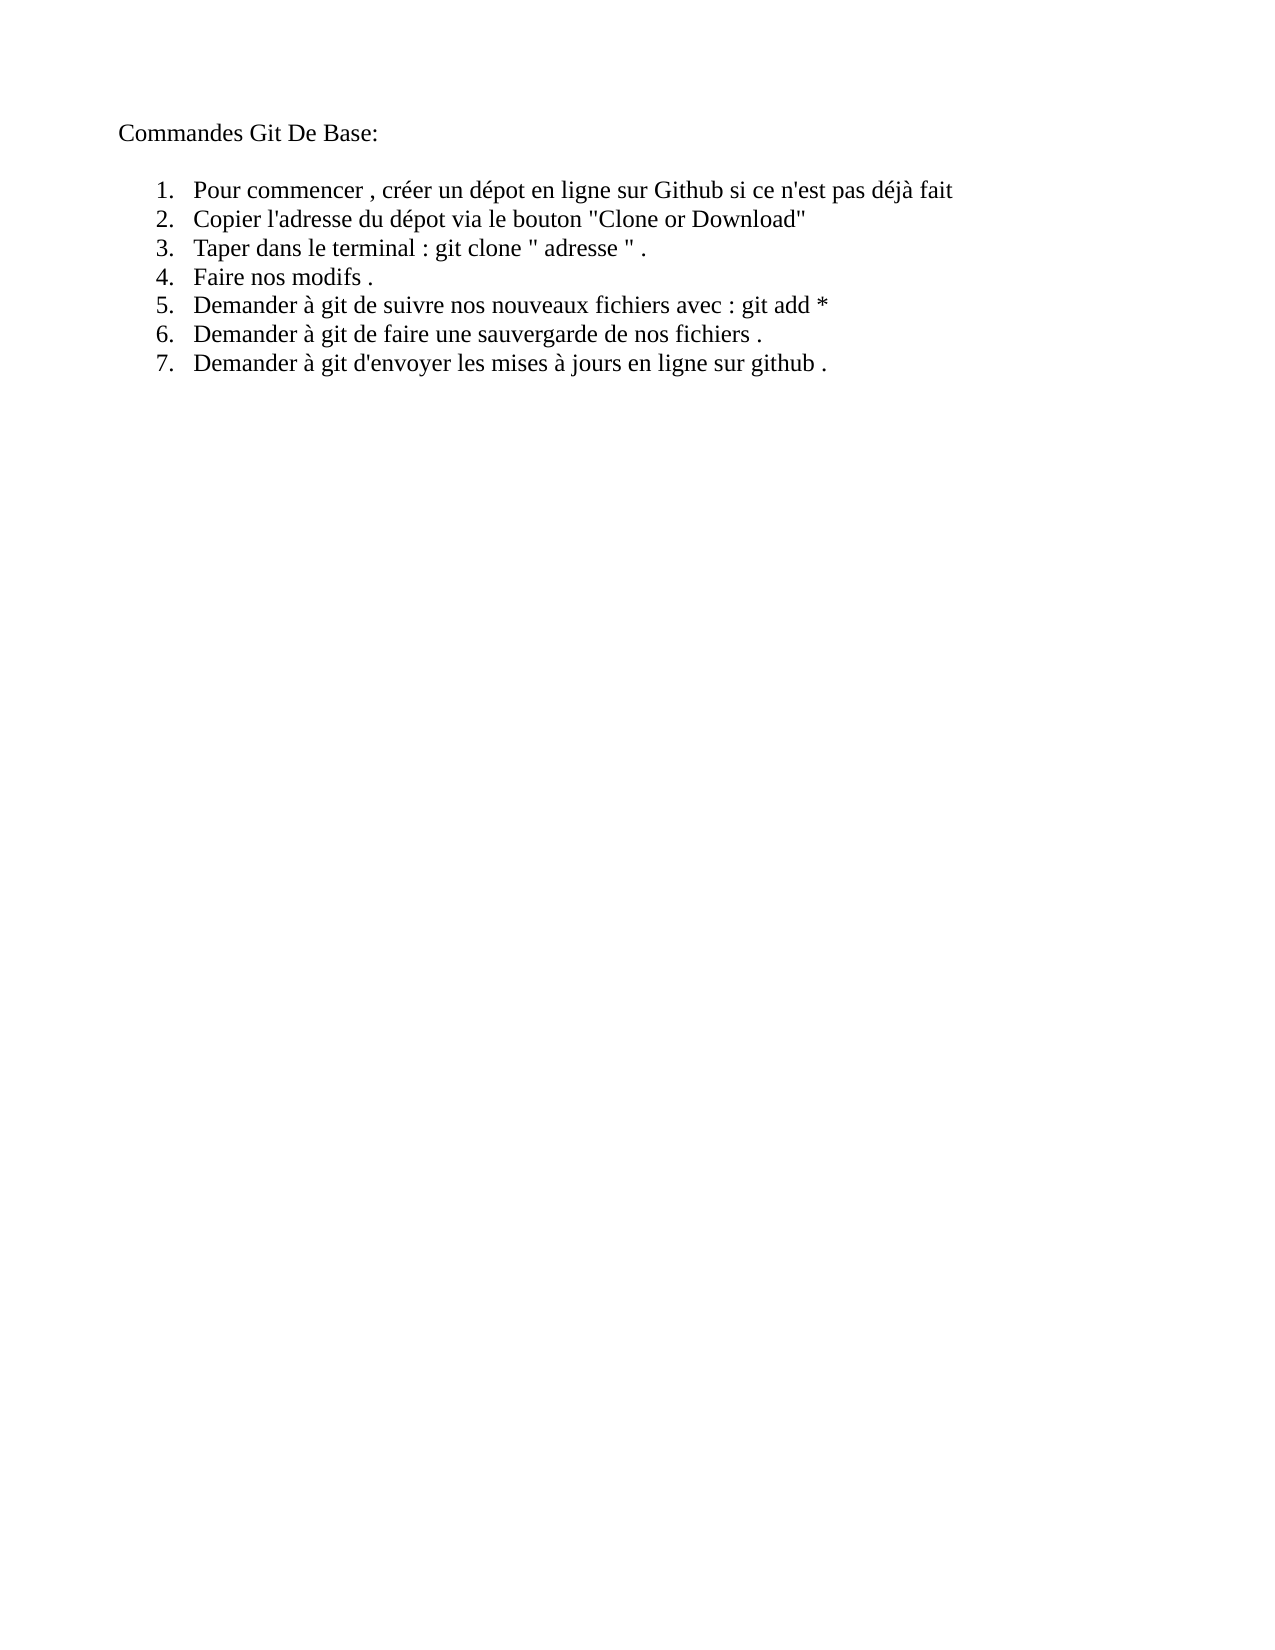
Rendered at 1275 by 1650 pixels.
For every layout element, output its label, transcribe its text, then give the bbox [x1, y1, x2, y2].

list Copier l'adresse du dépot via le bouton "Clone or Download" [156, 204, 1157, 233]
text Commandes Git De Base: [118, 118, 1157, 147]
list Demander à git de faire une sauvergarde de nos fichiers . [156, 319, 1157, 348]
list Faire nos modifs . [156, 262, 1157, 291]
list Demander à git de suivre nos nouveaux fichiers avec : git add * [156, 291, 1157, 319]
list Demander à git d'envoyer les mises à jours en ligne sur github . [156, 348, 1157, 377]
list Taper dans le terminal : git clone " adresse " . [156, 233, 1157, 262]
list Pour commencer , créer un dépot en ligne sur Github si ce n'est pas déjà fait [156, 176, 1157, 204]
